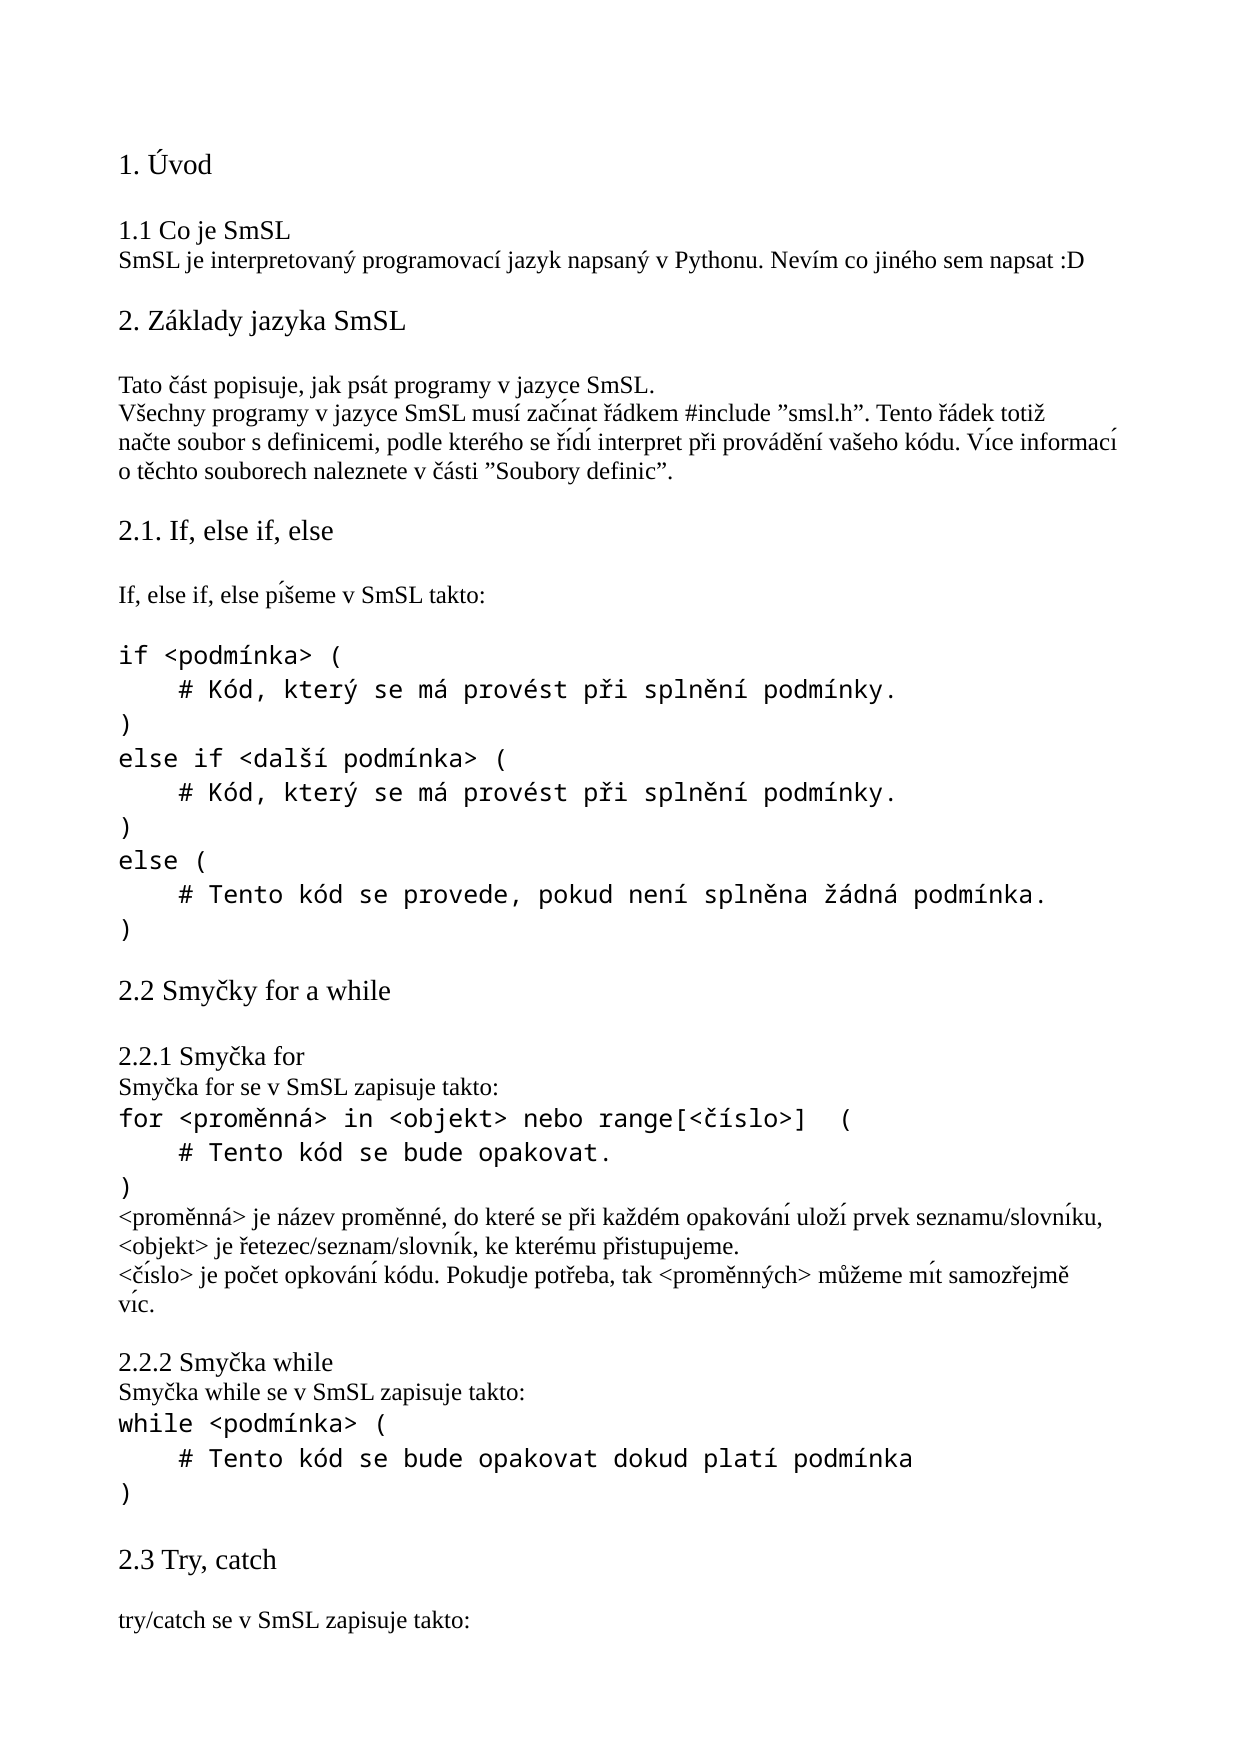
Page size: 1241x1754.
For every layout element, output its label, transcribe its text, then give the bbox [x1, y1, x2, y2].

text try/catch se v SmSL zapisuje takto: [118, 1605, 1122, 1633]
text # Tento kód se provede, pokud nenı́ splněna žádná podmı́nka. [118, 876, 1122, 911]
text 2. Základy jazyka SmSL [118, 303, 1122, 336]
text ) [118, 706, 1122, 740]
text načte soubor s definicemi, podle kterého se řı́dı́ interpret při provádění vašeho kódu. Vı́ce informacı́ [118, 427, 1122, 456]
text if <podmínka> ( [118, 638, 1122, 672]
text for <proměnná> in <objekt> nebo range[<čı́slo>] ( [118, 1100, 1122, 1134]
text # Tento kód se bude opakovat. [118, 1134, 1122, 1168]
text Smyčka for se v SmSL zapisuje takto: [118, 1072, 1122, 1100]
text <proměnná> je název proměnné, do které se při každém opakovánı́ uložı́ prvek seznamu/slovnı́ku, [118, 1202, 1122, 1231]
text Všechny programy v jazyce SmSL musí začı́nat řádkem #include ”smsl.h”. Tento řádek totiž [118, 398, 1122, 427]
text ) [118, 911, 1122, 944]
text 2.2 Smyčky for a while [118, 973, 1122, 1007]
text 1.1 Co je SmSL [118, 214, 1122, 245]
text # Kód, který se má provést při splněnı́ podmı́nky. [118, 672, 1122, 706]
text 2.3 Try, catch [118, 1542, 1122, 1576]
text ) [118, 1474, 1122, 1508]
text else if <dalšı́ podmı́nka> ( [118, 740, 1122, 774]
text 2.1. If, else if, else [118, 513, 1122, 547]
text while <podmı́nka> ( [118, 1406, 1122, 1440]
text # Kód, který se má provést při splněnı́ podmı́nky. [118, 774, 1122, 808]
text <čı́slo> je počet opkovánı́ kódu. Pokudje potřeba, tak <proměnných> můžeme mı́t samozřejmě [118, 1260, 1122, 1289]
text else ( [118, 842, 1122, 876]
text ) [118, 808, 1122, 842]
text # Tento kód se bude opakovat dokud platı́ podmı́nka [118, 1440, 1122, 1474]
text 2.2.2 Smyčka while [118, 1346, 1122, 1377]
text Tato část popisuje, jak psát programy v jazyce SmSL. [118, 370, 1122, 398]
text <objekt> je řetezec/seznam/slovnı́k, ke kterému přistupujeme. [118, 1231, 1122, 1260]
text 2.2.1 Smyčka for [118, 1040, 1122, 1072]
text vı́c. [118, 1289, 1122, 1317]
text Smyčka while se v SmSL zapisuje takto: [118, 1377, 1122, 1406]
text ) [118, 1168, 1122, 1202]
text 1. Úvod [118, 147, 1122, 180]
text SmSL je interpretovaný programovací jazyk napsaný v Pythonu. Nevím co jiného sem napsat :D [118, 245, 1122, 274]
text o těchto souborech naleznete v části ”Soubory definic”. [118, 456, 1122, 485]
text If, else if, else pı́šeme v SmSL takto: [118, 581, 1122, 609]
